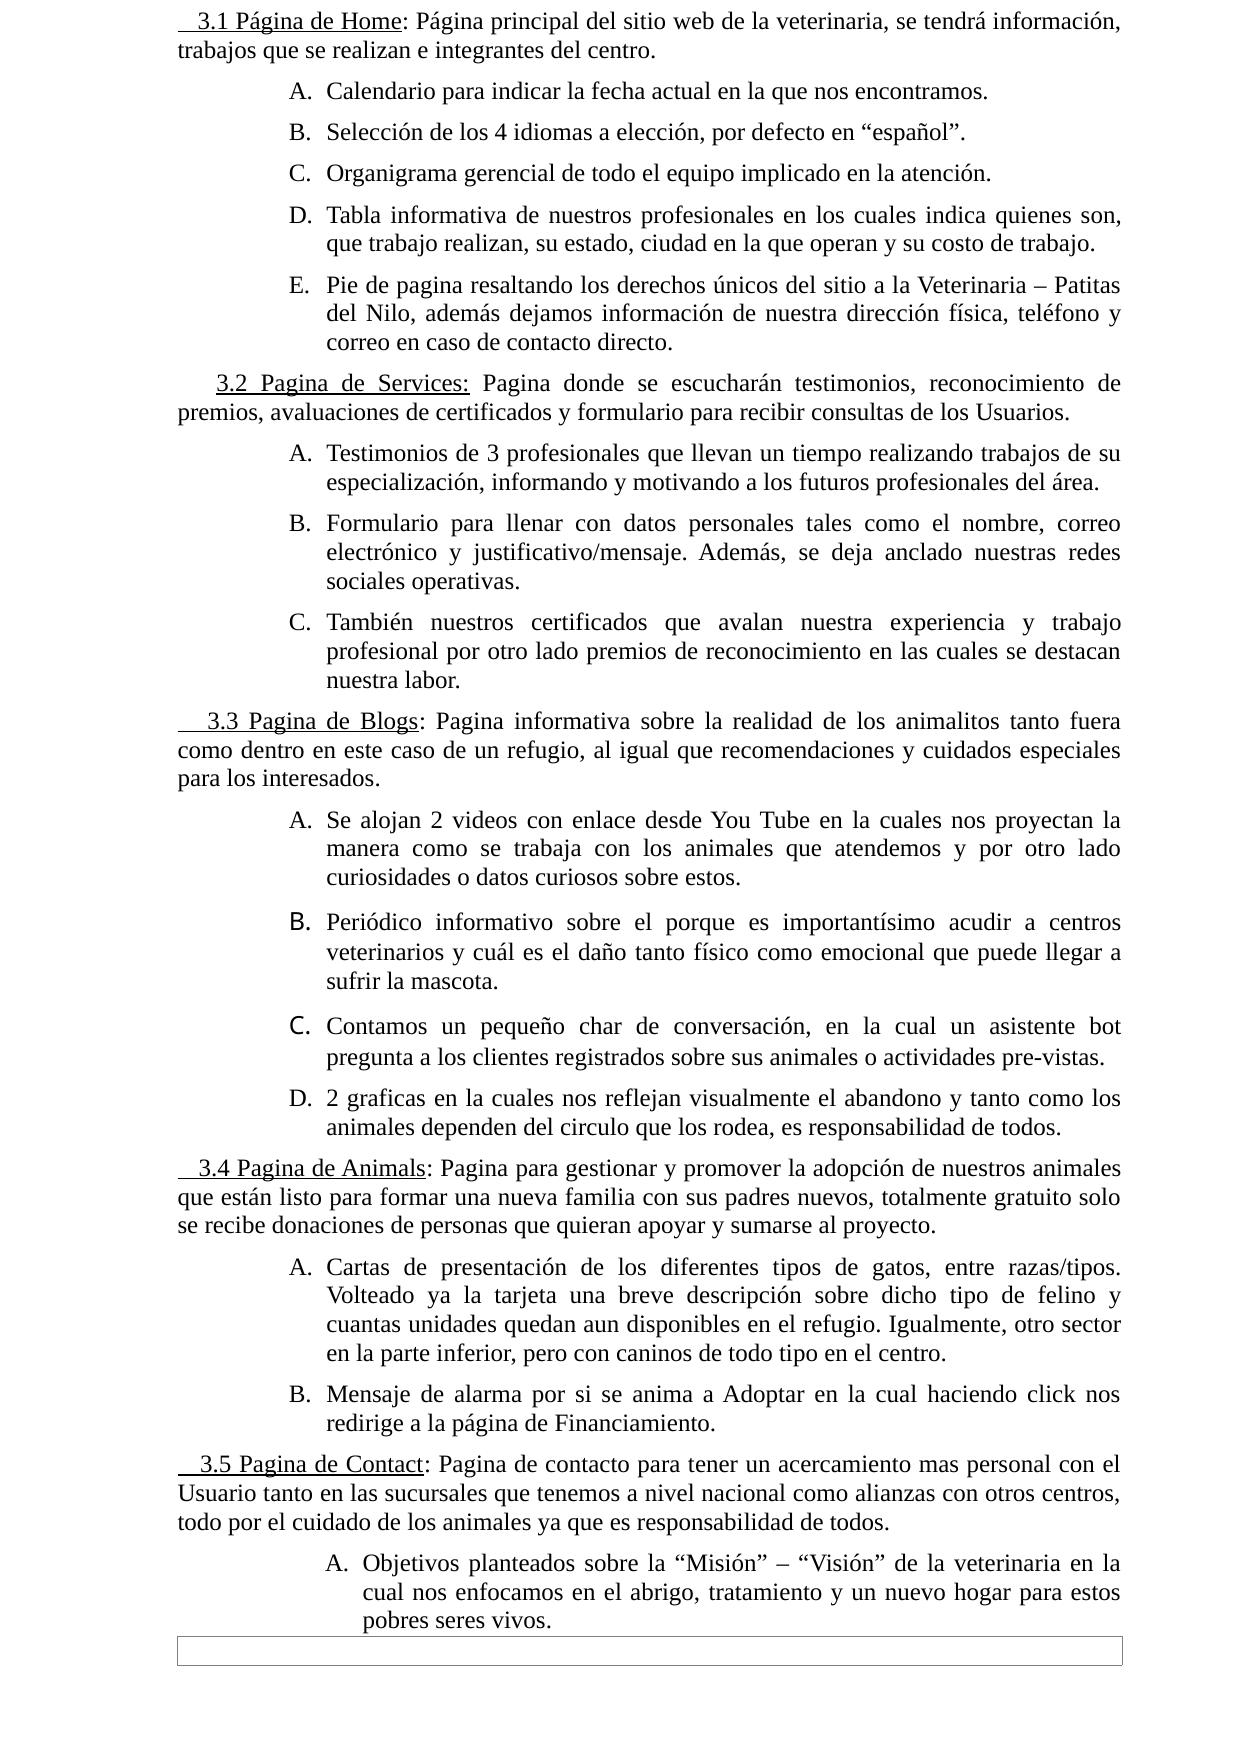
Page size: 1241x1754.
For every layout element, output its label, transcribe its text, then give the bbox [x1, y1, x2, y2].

list Calendario para indicar la fecha actual en la que nos encontramos. [288, 76, 1122, 105]
list Se alojan 2 videos con enlace desde You Tube en la cuales nos proyectan la manera como se trabaja con los animales que atendemos y por otro lado curiosidades o datos curiosos sobre estos. [288, 805, 1122, 891]
list Tabla informativa de nuestros profesionales en los cuales indica quienes son, que trabajo realizan, su estado, ciudad en la que operan y su costo de trabajo. [288, 200, 1122, 257]
list Pie de pagina resaltando los derechos únicos del sitio a la Veterinaria – Patitas del Nilo, además dejamos información de nuestra dirección física, teléfono y correo en caso de contacto directo. [288, 270, 1122, 356]
text 3.2 Pagina de Services: Pagina donde se escucharán testimonios, reconocimiento de premios, avaluaciones de certificados y formulario para recibir consultas de los Usuarios. [177, 368, 1122, 426]
list También nuestros certificados que avalan nuestra experiencia y trabajo profesional por otro lado premios de reconocimiento en las cuales se destacan nuestra labor. [288, 607, 1122, 693]
list Cartas de presentación de los diferentes tipos de gatos, entre razas/tipos. Volteado ya la tarjeta una breve descripción sobre dicho tipo de felino y cuantas unidades quedan aun disponibles en el refugio. Igualmente, otro sector en la parte inferior, pero con caninos de todo tipo en el centro. [288, 1252, 1122, 1367]
list Contamos un pequeño char de conversación, en la cual un asistente bot pregunta a los clientes registrados sobre sus animales o actividades pre-vistas. [288, 1007, 1122, 1070]
list 2 graficas en la cuales nos reflejan visualmente el abandono y tanto como los animales dependen del circulo que los rodea, es responsabilidad de todos. [288, 1083, 1122, 1140]
list Mensaje de alarma por si se anima a Adoptar en la cual haciendo click nos redirige a la página de Financiamiento. [288, 1379, 1122, 1437]
list Organigrama gerencial de todo el equipo implicado en la atención. [288, 158, 1122, 187]
text 3.1 Página de Home: Página principal del sitio web de la veterinaria, se tendrá información, trabajos que se realizan e integrantes del centro. [177, 6, 1122, 63]
list Periódico informativo sobre el porque es importantísimo acudir a centros veterinarios y cuál es el daño tanto físico como emocional que puede llegar a sufrir la mascota. [288, 903, 1122, 995]
list Objetivos planteados sobre la “Misión” – “Visión” de la veterinaria en la cual nos enfocamos en el abrigo, tratamiento y un nuevo hogar para estos pobres seres vivos. [325, 1548, 1122, 1634]
list Formulario para llenar con datos personales tales como el nombre, correo electrónico y justificativo/mensaje. Además, se deja anclado nuestras redes sociales operativas. [288, 508, 1122, 595]
list Selección de los 4 idiomas a elección, por defecto en “español”. [288, 117, 1122, 146]
text 3.3 Pagina de Blogs: Pagina informativa sobre la realidad de los animalitos tanto fuera como dentro en este caso de un refugio, al igual que recomendaciones y cuidados especiales para los interesados. [177, 706, 1122, 792]
text 3.4 Pagina de Animals: Pagina para gestionar y promover la adopción de nuestros animales que están listo para formar una nueva familia con sus padres nuevos, totalmente gratuito solo se recibe donaciones de personas que quieran apoyar y sumarse al proyecto. [177, 1153, 1122, 1239]
text 3.5 Pagina de Contact: Pagina de contacto para tener un acercamiento mas personal con el Usuario tanto en las sucursales que tenemos a nivel nacional como alianzas con otros centros, todo por el cuidado de los animales ya que es responsabilidad de todos. [177, 1449, 1122, 1535]
list Testimonios de 3 profesionales que llevan un tiempo realizando trabajos de su especialización, informando y motivando a los futuros profesionales del área. [288, 438, 1122, 496]
